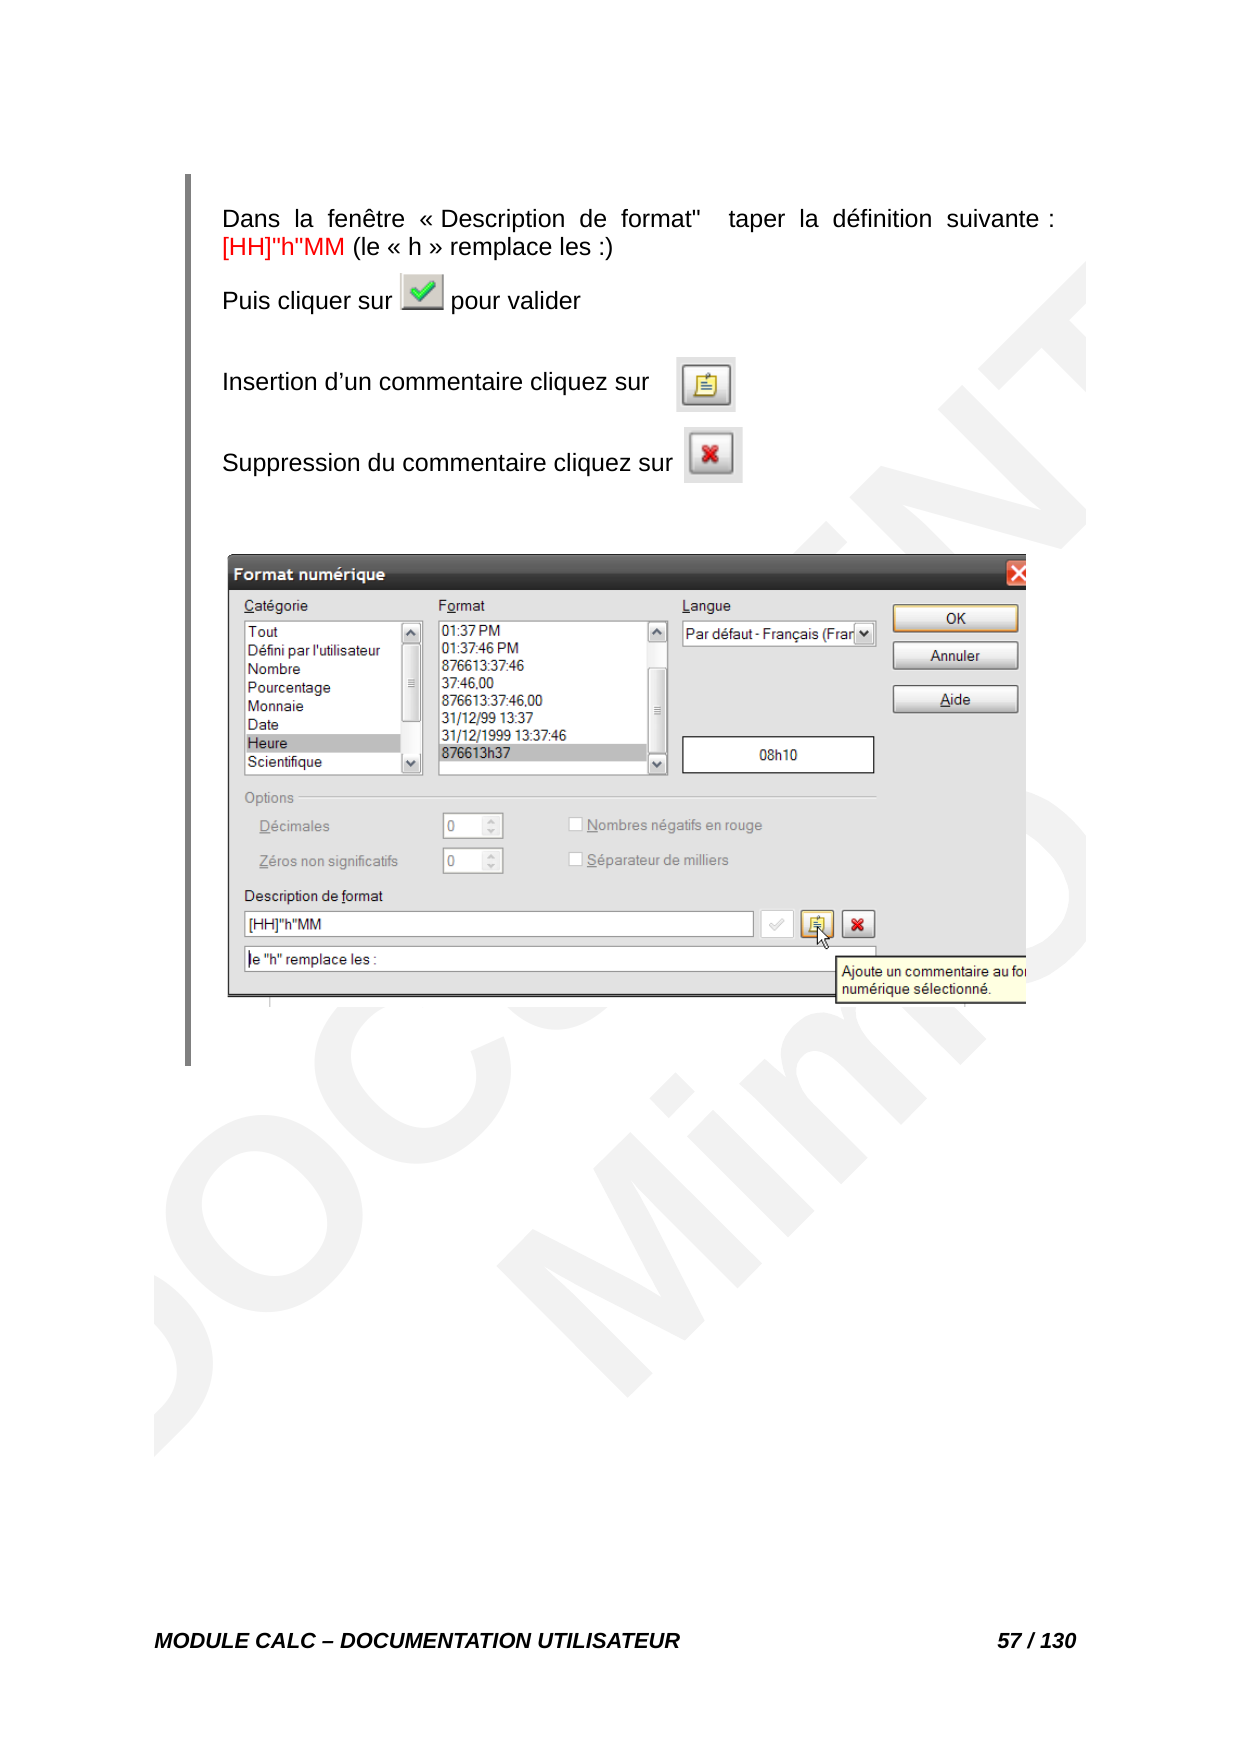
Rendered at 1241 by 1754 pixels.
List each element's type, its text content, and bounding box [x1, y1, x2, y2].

text Insertion d’un commentaire cliquez sur [191, 336, 1086, 396]
text Dans la fenêtre « Description de format" taper la définition suivante : [HH]"h"MM (le « h » remplace les :) [191, 174, 1086, 242]
picture [684, 427, 743, 483]
text Puis cliquer sur pour valider [191, 242, 1086, 315]
text Suppression du commentaire cliquez sur [191, 417, 1086, 476]
picture [227, 554, 1026, 1007]
picture [676, 357, 736, 412]
picture [399, 273, 444, 310]
